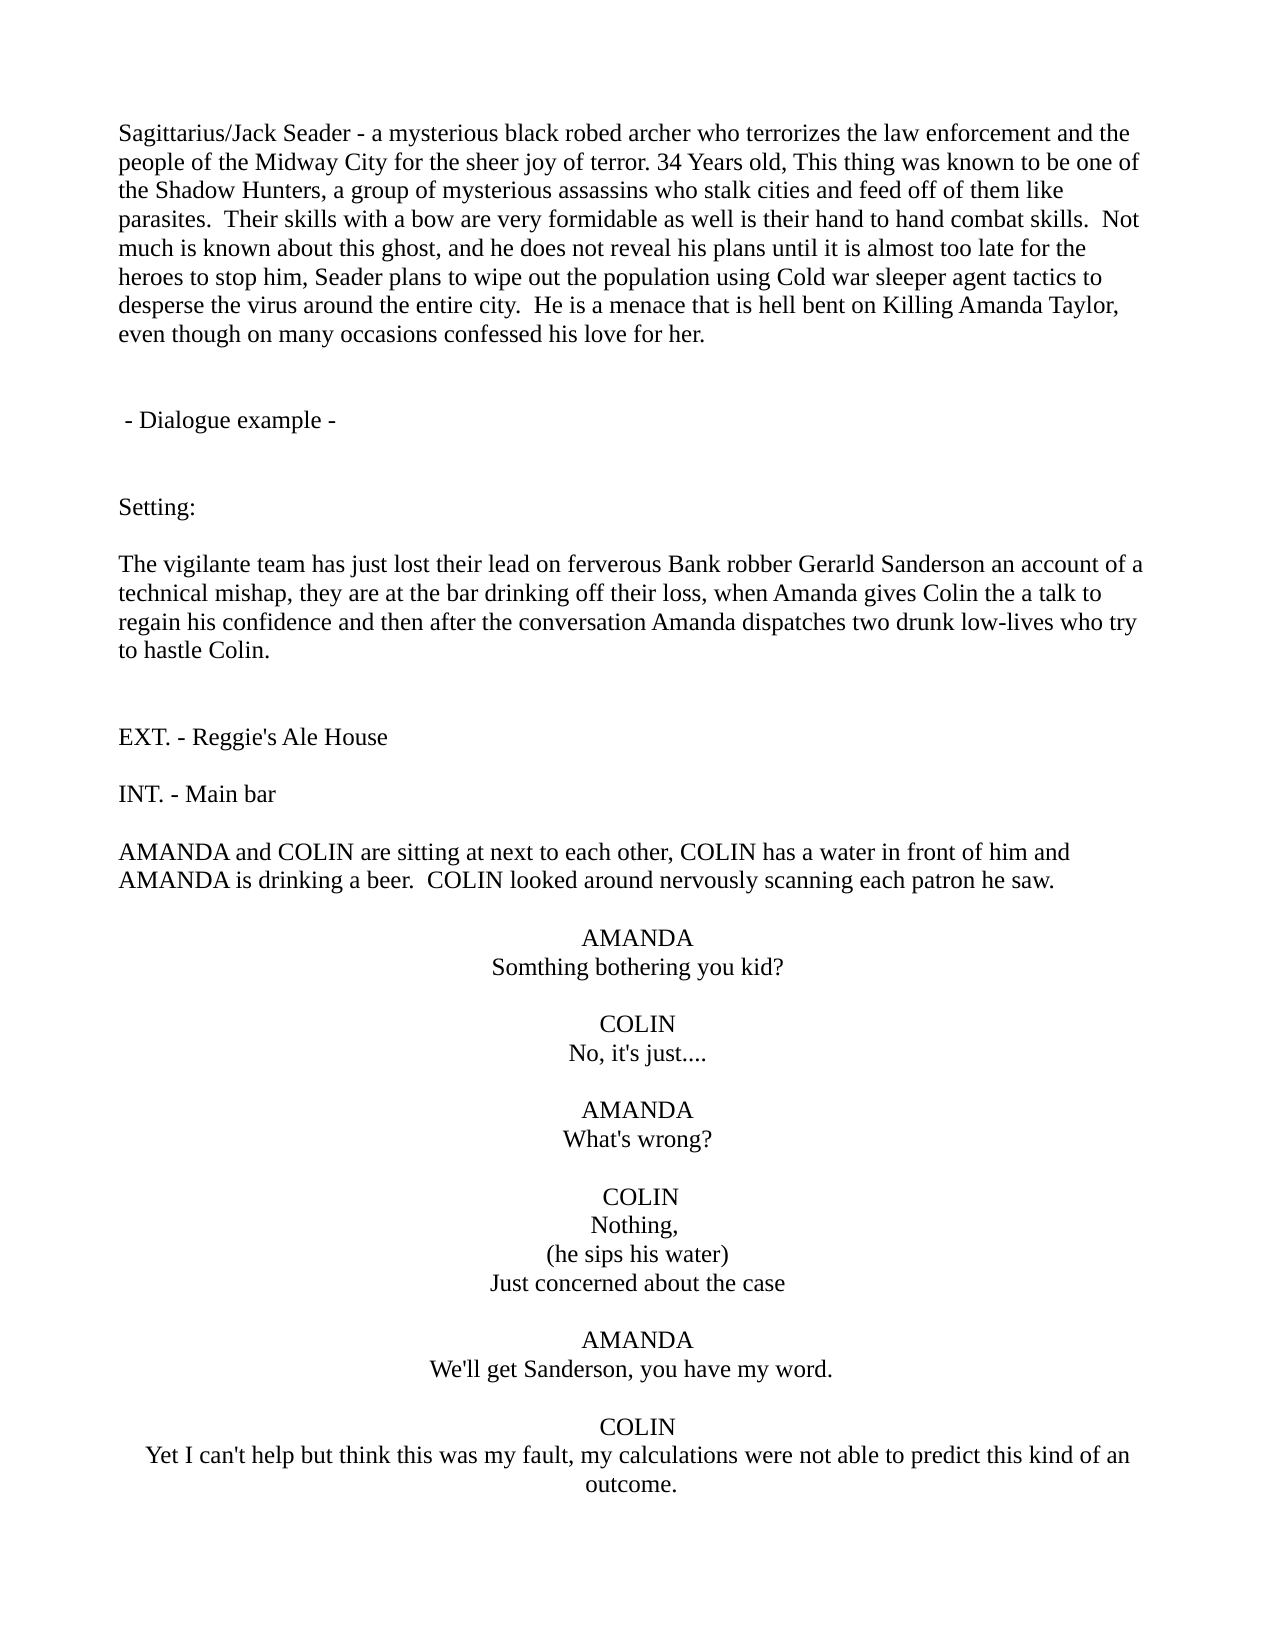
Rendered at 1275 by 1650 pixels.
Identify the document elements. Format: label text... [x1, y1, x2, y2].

text Just concerned about the case [118, 1268, 1157, 1297]
text Yet I can't help but think this was my fault, my calculations were not able to predict this kind of an outcome. [118, 1441, 1157, 1498]
text EXT. - Reggie's Ale House [118, 722, 1157, 751]
text Nothing, (he sips his water) [118, 1211, 1157, 1268]
text COLIN [118, 1182, 1157, 1211]
text The vigilante team has just lost their lead on ferverous Bank robber Gerarld Sanderson an account of a technical mishap, they are at the bar drinking off their loss, when Amanda gives Colin the a talk to regain his confidence and then after the conversation Amanda dispatches two drunk low-lives who try to hastle Colin. [118, 549, 1157, 664]
text AMANDA [118, 1326, 1157, 1354]
text Sagittarius/Jack Seader - a mysterious black robed archer who terrorizes the law enforcement and the people of the Midway City for the sheer joy of terror. 34 Years old, This thing was known to be one of the Shadow Hunters, a group of mysterious assassins who stalk cities and feed off of them like parasites. Their skills with a bow are very formidable as well is their hand to hand combat skills. Not much is known about this ghost, and he does not reveal his plans until it is almost too late for the heroes to stop him, Seader plans to wipe out the population using Cold war sleeper agent tactics to desperse the virus around the entire city. He is a menace that is hell bent on Killing Amanda Taylor, even though on many occasions confessed his love for her. [118, 118, 1157, 348]
text COLIN [118, 1009, 1157, 1038]
text No, it's just.... [118, 1038, 1157, 1067]
text AMANDA [118, 1096, 1157, 1124]
text AMANDA [118, 923, 1157, 952]
text AMANDA and COLIN are sitting at next to each other, COLIN has a water in front of him and AMANDA is drinking a beer. COLIN looked around nervously scanning each patron he saw. [118, 837, 1157, 894]
text INT. - Main bar [118, 779, 1157, 808]
text Somthing bothering you kid? [118, 952, 1157, 981]
text COLIN [118, 1412, 1157, 1441]
text Setting: [118, 492, 1157, 521]
text - Dialogue example - [118, 406, 1157, 434]
text What's wrong? [118, 1124, 1157, 1153]
text We'll get Sanderson, you have my word. [118, 1354, 1157, 1383]
